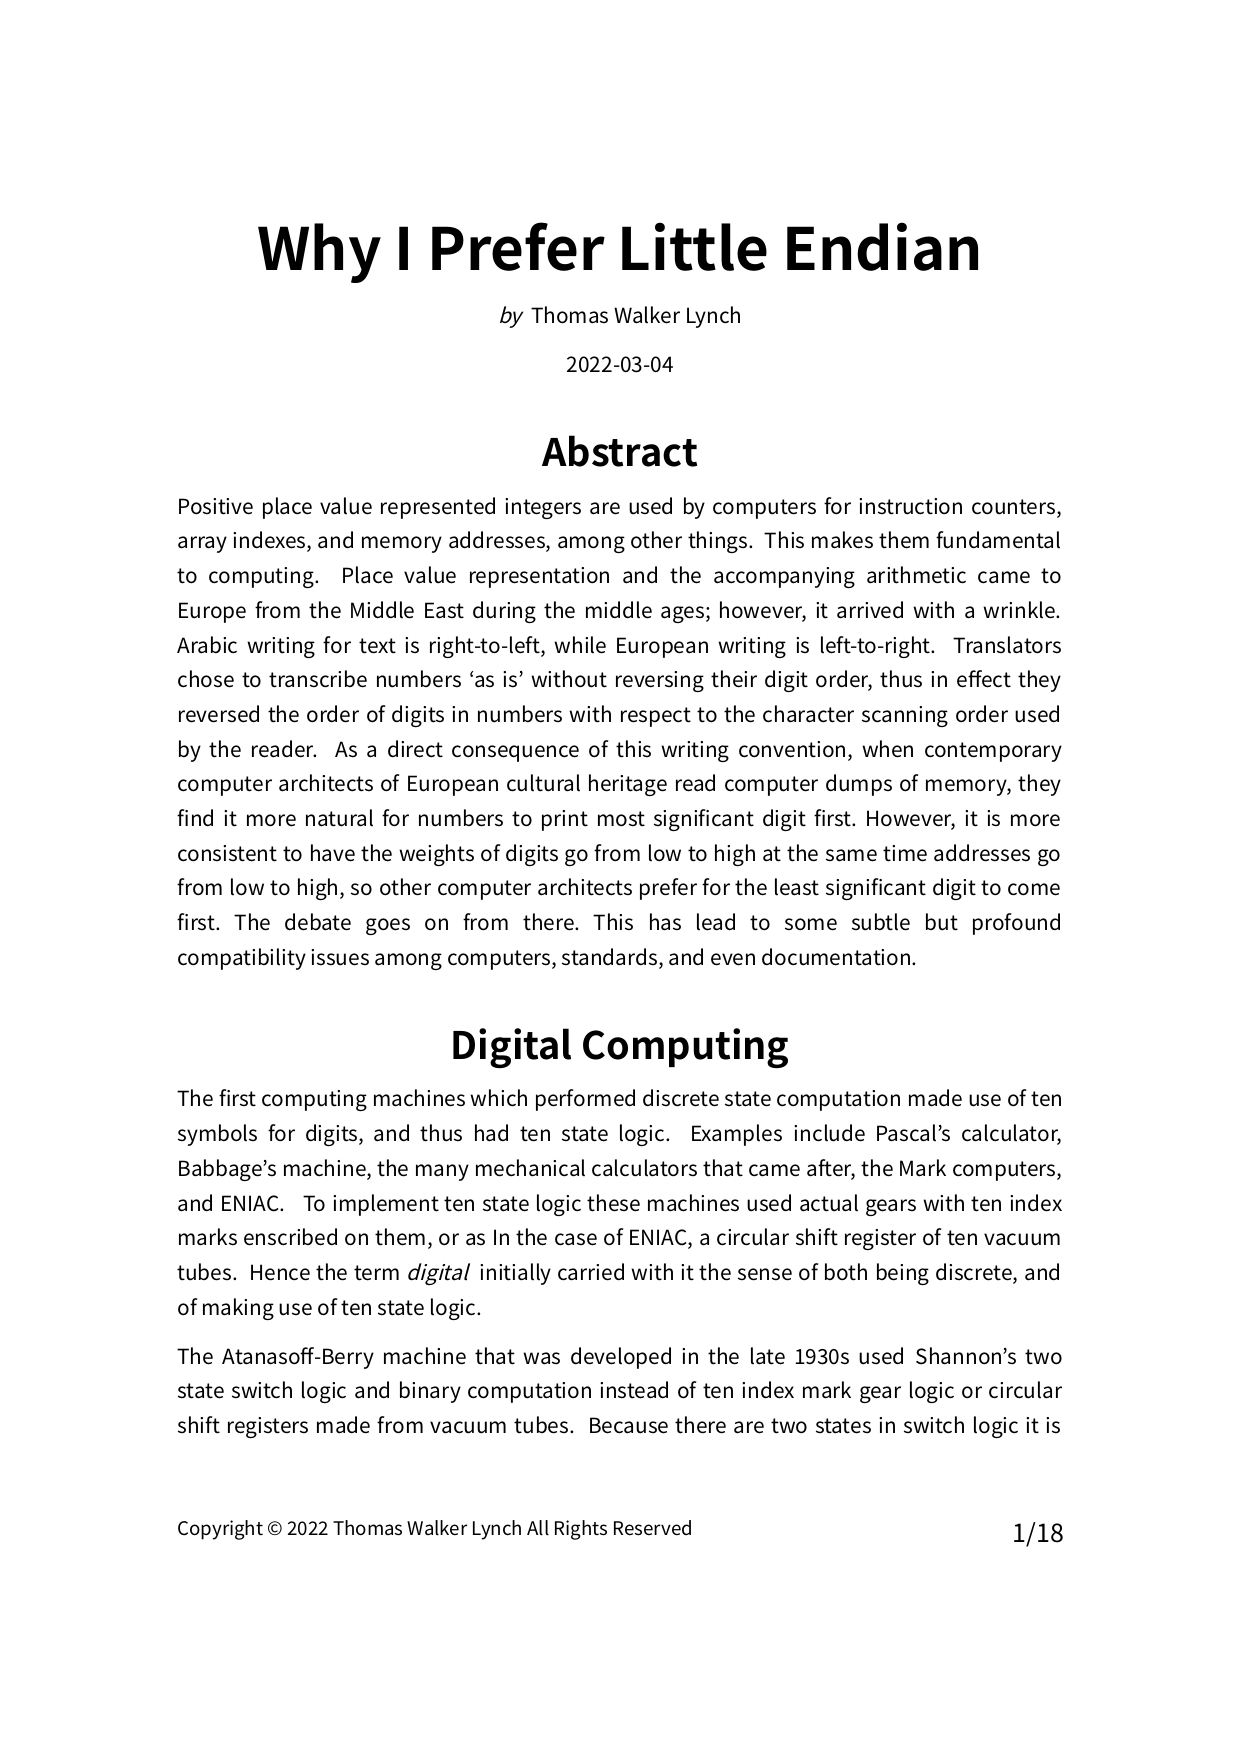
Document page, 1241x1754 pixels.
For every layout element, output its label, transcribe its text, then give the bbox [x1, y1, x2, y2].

text 2022-03-04 [177, 348, 1063, 379]
subtitle Digital Computing [177, 1015, 1063, 1070]
text Positive place value represented integers are used by computers for instruction counters, array indexes, and memory addresses, among other things. This makes them fundamental to computing. Place value representation and the accompanying arithmetic came to Europe from the Middle East during the middle ages; however, it arrived with a wrinkle. Arabic writing for text is right-to-left, while European writing is left-to-right. Translators chose to transcribe numbers ‘as is’ without reversing their digit order, thus in effect they reversed the order of digits in numbers with respect to the character scanning order used by the reader. As a direct consequence of this writing convention, when contemporary computer architects of European cultural heritage read computer dumps of memory, they find it more natural for numbers to print most significant digit first. However, it is more consistent to have the weights of digits go from low to high at the same time addresses go from low to high, so other computer architects prefer for the least significant digit to come first. The debate goes on from there. This has lead to some subtle but profound compatibility issues among computers, standards, and even documentation. [177, 490, 1063, 971]
title Why I Prefer Little Endian [177, 202, 1063, 287]
subtitle Abstract [177, 423, 1063, 478]
text by Thomas Walker Lynch [177, 299, 1063, 329]
text The Atanasoff-Berry machine that was developed in the late 1930s used Shannon’s two state switch logic and binary computation instead of ten index mark gear logic or circular shift registers made from vacuum tubes. Because there are two states in switch logic it is [177, 1340, 1063, 1440]
text The first computing machines which performed discrete state computation made use of ten symbols for digits, and thus had ten state logic. Examples include Pascal’s calculator, Babbage’s machine, the many mechanical calculators that came after, the Mark computers, and ENIAC. To implement ten state logic these machines used actual gears with ten index marks enscribed on them, or as In the case of ENIAC, a circular shift register of ten vacuum tubes. Hence the term digital initially carried with it the sense of both being discrete, and of making use of ten state logic. [177, 1083, 1063, 1321]
